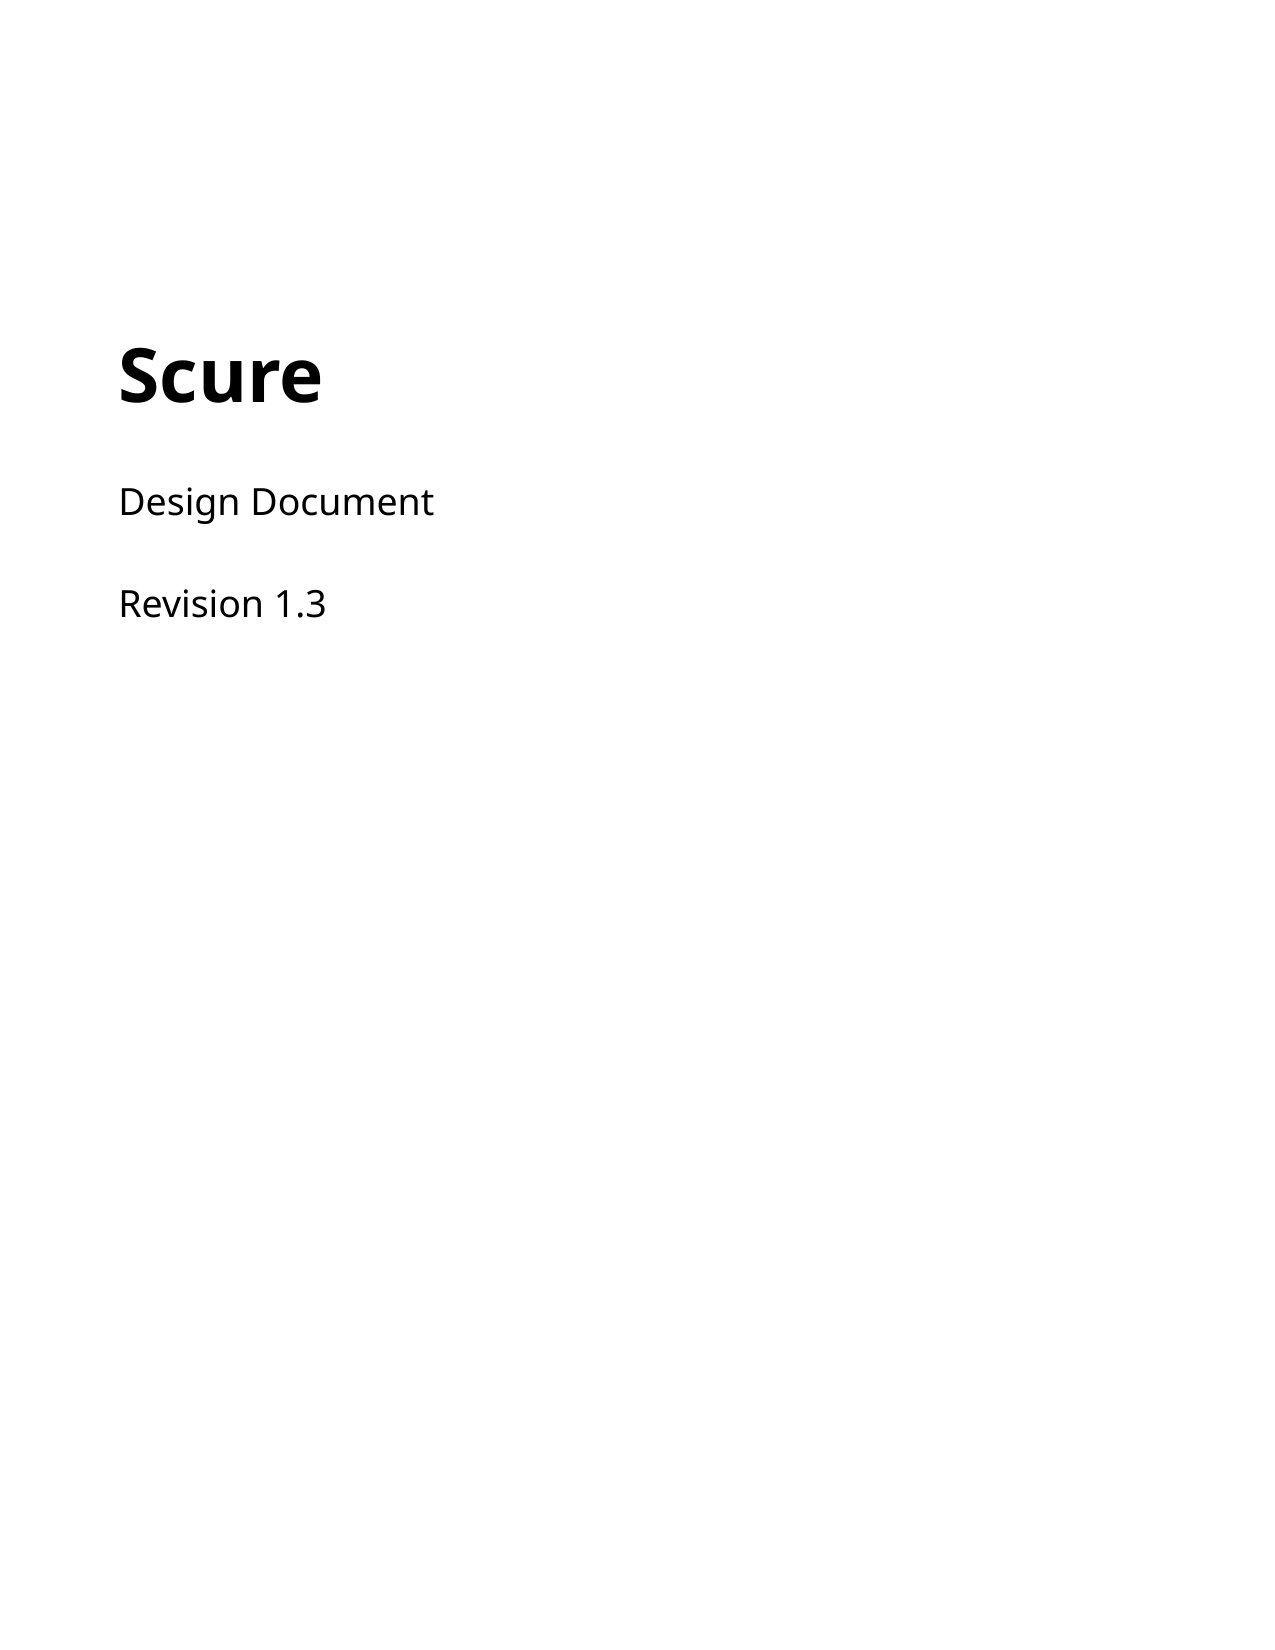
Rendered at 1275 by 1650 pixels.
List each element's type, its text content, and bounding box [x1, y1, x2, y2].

text Scure [118, 322, 1157, 425]
text Revision 1.3 [118, 578, 1157, 629]
text Design Document [118, 476, 1157, 527]
